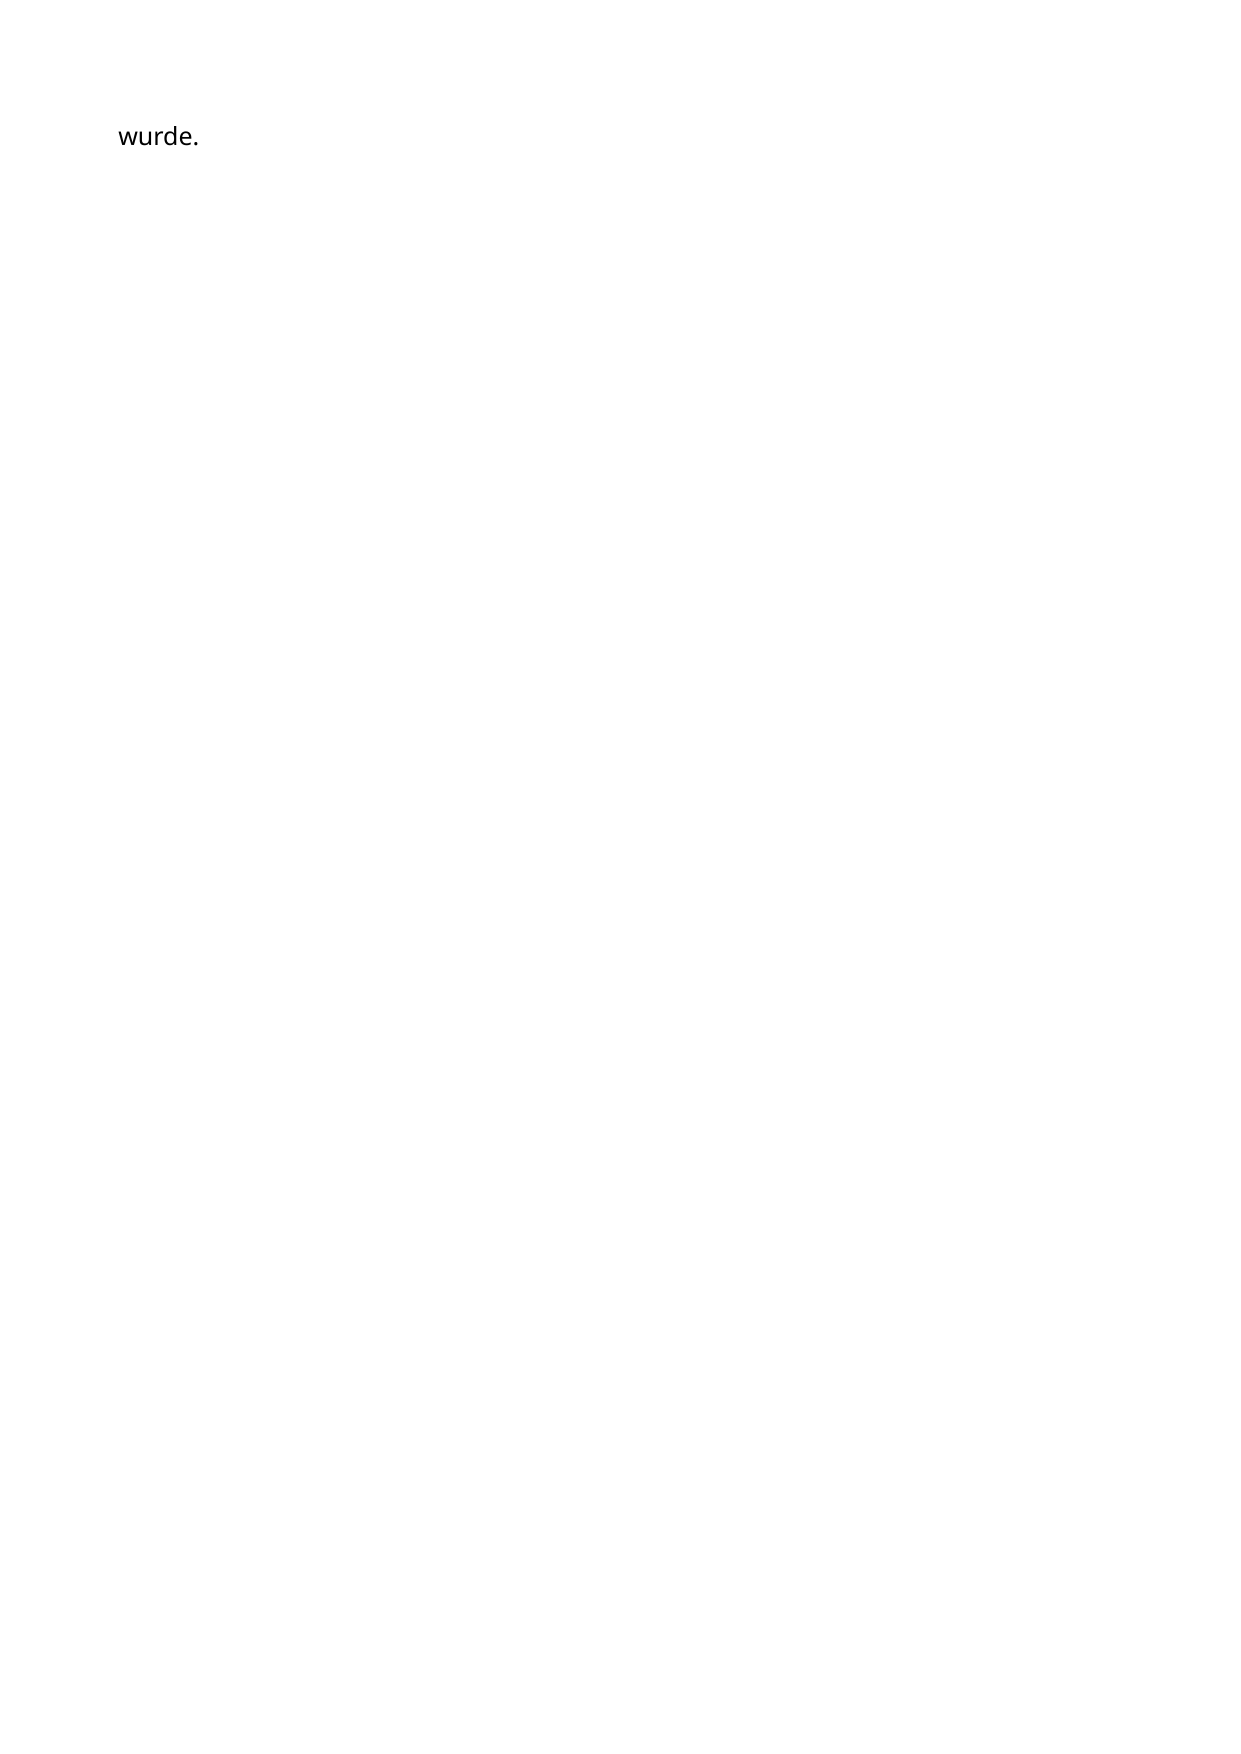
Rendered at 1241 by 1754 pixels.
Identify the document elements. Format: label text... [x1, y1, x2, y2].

text wurde. [118, 118, 1122, 152]
